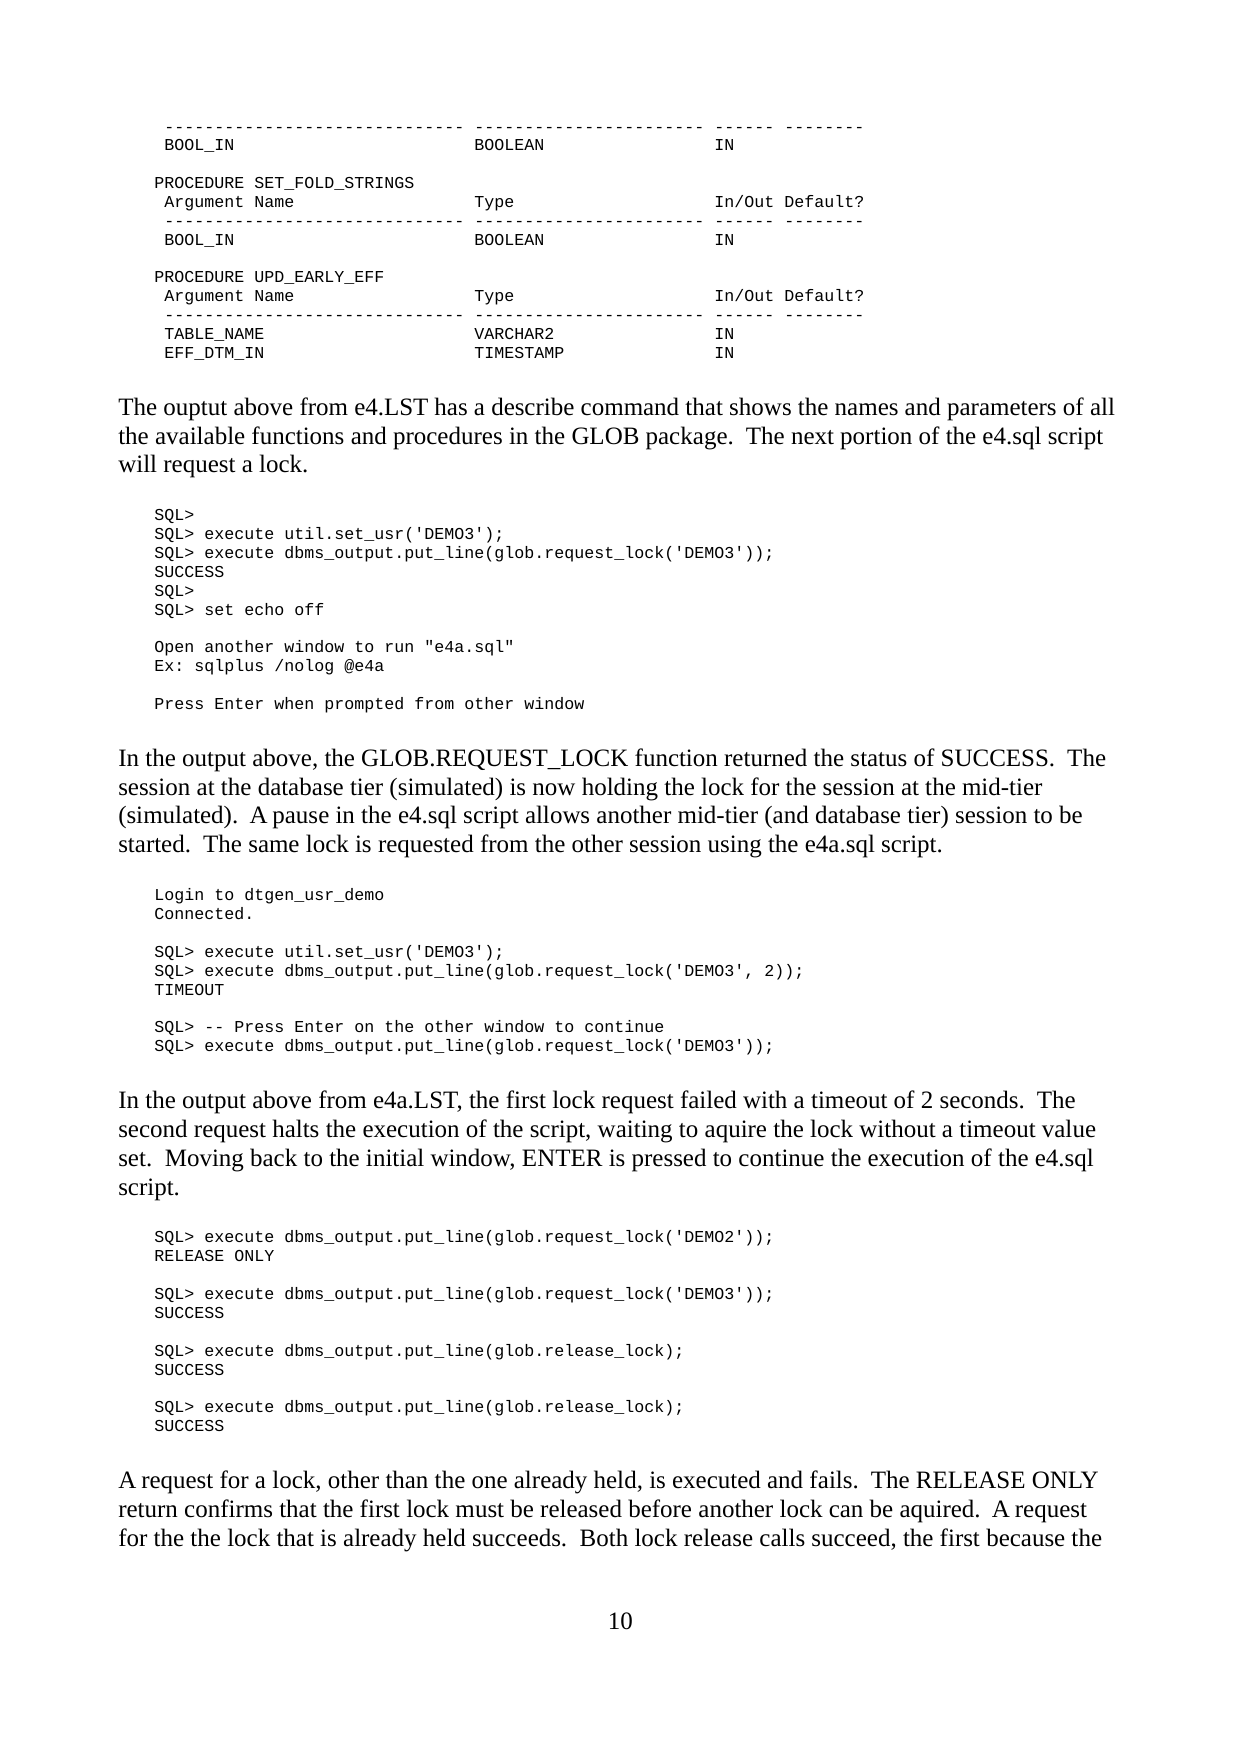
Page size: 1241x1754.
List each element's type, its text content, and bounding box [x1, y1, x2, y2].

text SUCCESS [154, 1361, 1086, 1380]
text SQL> execute util.set_usr('DEMO3'); [154, 943, 1086, 962]
text Press Enter when prompted from other window [154, 696, 1086, 714]
text ------------------------------ ----------------------- ------ -------- [154, 118, 1086, 137]
text A request for a lock, other than the one already held, is executed and fails. The RELEASE ONLY return confirms that the first lock must be released before another lock can be aquired. A request for the the lock that is already held succeeds. Both lock release calls succeed, the first because the [118, 1465, 1122, 1551]
text SQL> execute dbms_output.put_line(glob.release_lock); [154, 1399, 1086, 1418]
text TIMEOUT [154, 981, 1086, 1000]
text In the output above from e4a.LST, the first lock request failed with a timeout of 2 seconds. The second request halts the execution of the script, waiting to aquire the lock without a timeout value set. Moving back to the initial window, ENTER is pressed to continue the execution of the e4.sql script. [118, 1085, 1122, 1200]
text SUCCESS [154, 563, 1086, 582]
text Argument Name Type In/Out Default? [154, 288, 1086, 307]
text SQL> execute dbms_output.put_line(glob.request_lock('DEMO2')); [154, 1229, 1086, 1248]
text SQL> -- Press Enter on the other window to continue [154, 1019, 1086, 1038]
text SUCCESS [154, 1304, 1086, 1323]
text SQL> execute dbms_output.put_line(glob.request_lock('DEMO3', 2)); [154, 962, 1086, 981]
text TABLE_NAME VARCHAR2 IN [154, 326, 1086, 344]
text Ex: sqlplus /nolog @e4a [154, 658, 1086, 677]
text Open another window to run "e4a.sql" [154, 639, 1086, 658]
text ------------------------------ ----------------------- ------ -------- [154, 307, 1086, 326]
text ------------------------------ ----------------------- ------ -------- [154, 212, 1086, 231]
text SUCCESS [154, 1418, 1086, 1436]
text SQL> set echo off [154, 601, 1086, 620]
text Argument Name Type In/Out Default? [154, 193, 1086, 212]
text SQL> execute dbms_output.put_line(glob.request_lock('DEMO3')); [154, 1038, 1086, 1057]
text PROCEDURE SET_FOLD_STRINGS [154, 175, 1086, 193]
text SQL> execute dbms_output.put_line(glob.release_lock); [154, 1342, 1086, 1361]
text Login to dtgen_usr_demo [154, 887, 1086, 906]
text RELEASE ONLY [154, 1248, 1086, 1267]
text EFF_DTM_IN TIMESTAMP IN [154, 344, 1086, 363]
text SQL> execute dbms_output.put_line(glob.request_lock('DEMO3')); [154, 1286, 1086, 1304]
text PROCEDURE UPD_EARLY_EFF [154, 269, 1086, 288]
text SQL> execute util.set_usr('DEMO3'); [154, 526, 1086, 545]
text Connected. [154, 906, 1086, 924]
text The ouptut above from e4.LST has a describe command that shows the names and parameters of all the available functions and procedures in the GLOB package. The next portion of the e4.sql script will request a lock. [118, 392, 1122, 478]
text SQL> execute dbms_output.put_line(glob.request_lock('DEMO3')); [154, 545, 1086, 563]
text SQL> [154, 582, 1086, 601]
text BOOL_IN BOOLEAN IN [154, 231, 1086, 250]
text In the output above, the GLOB.REQUEST_LOCK function returned the status of SUCCESS. The session at the database tier (simulated) is now holding the lock for the session at the mid-tier (simulated). A pause in the e4.sql script allows another mid-tier (and database tier) session to be started. The same lock is requested from the other session using the e4a.sql script. [118, 743, 1122, 858]
text SQL> [154, 507, 1086, 526]
text BOOL_IN BOOLEAN IN [154, 137, 1086, 156]
